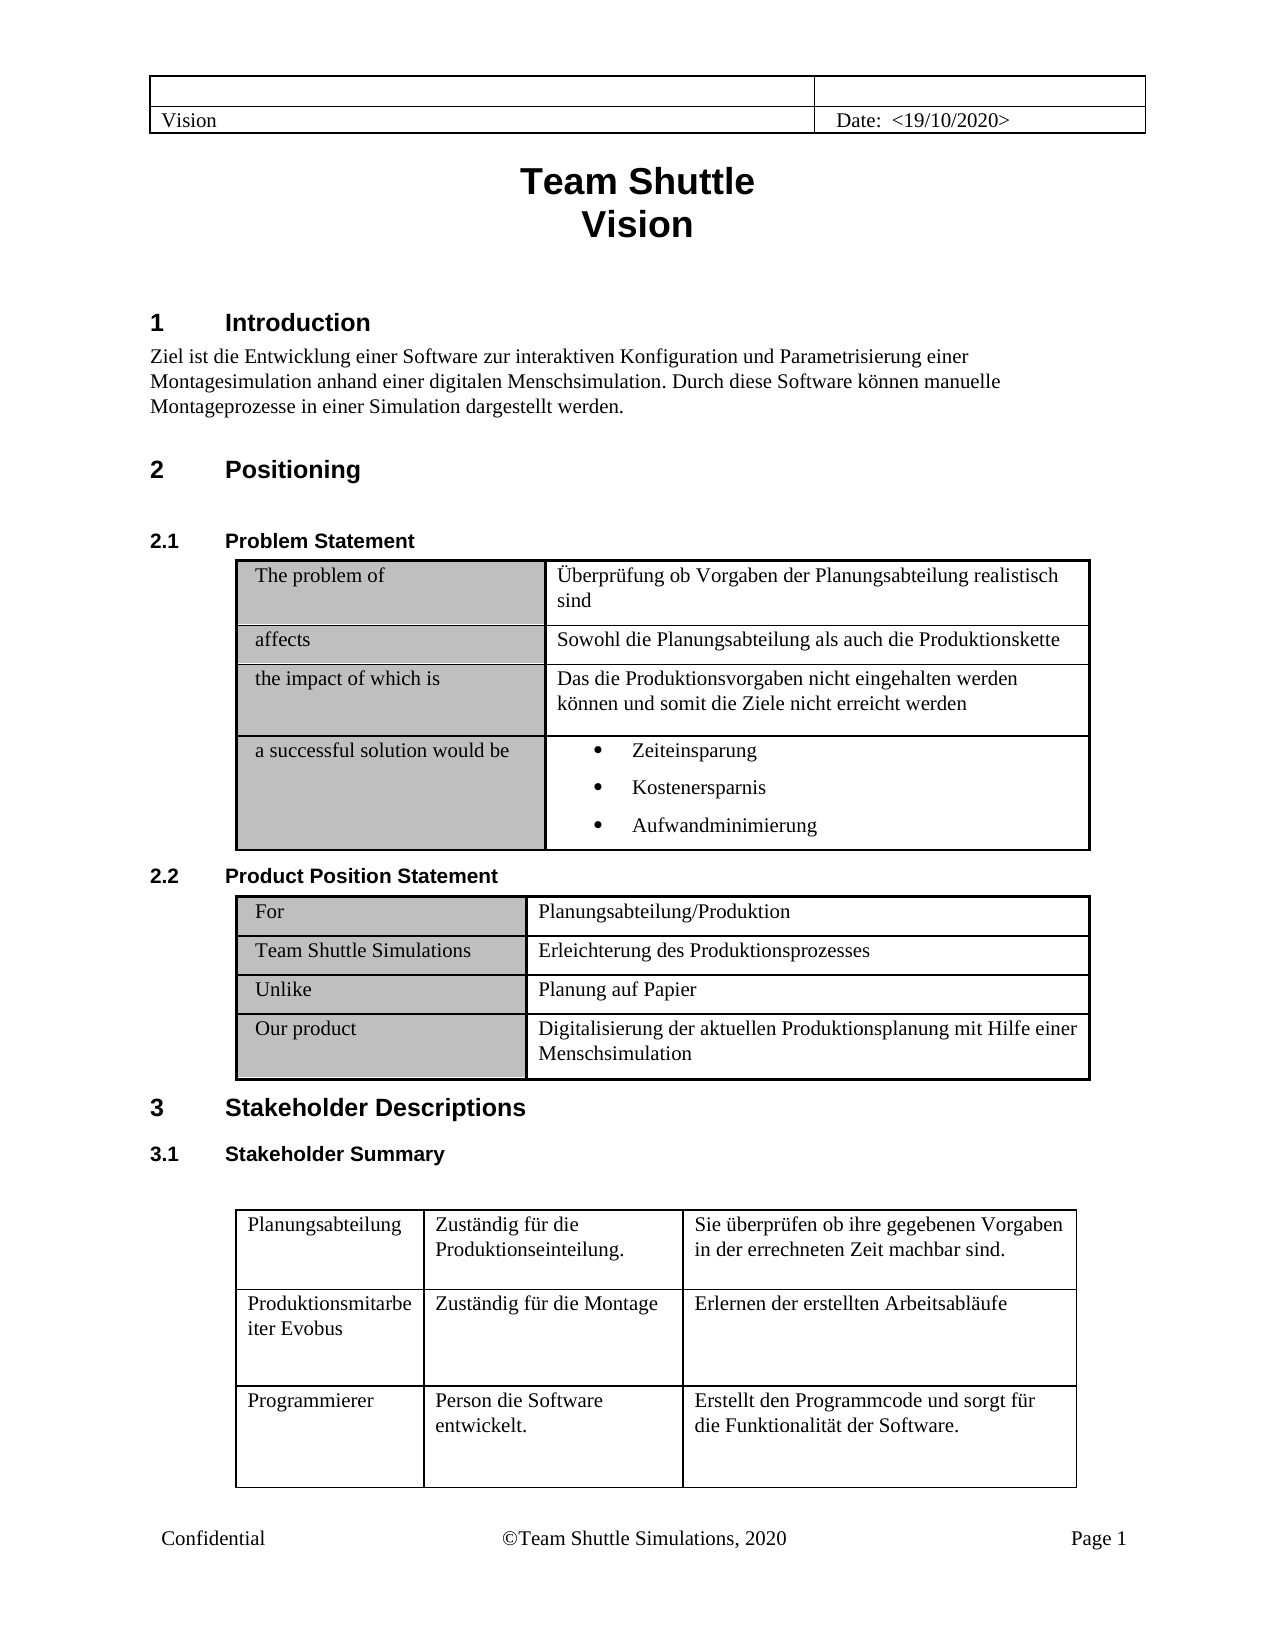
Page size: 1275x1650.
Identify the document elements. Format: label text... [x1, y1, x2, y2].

subtitle Positioning [150, 455, 1125, 484]
table_header Planungsabteilung [237, 1211, 423, 1289]
table_cell Produktionsmitarbeiter Evobus [237, 1290, 423, 1385]
table_cell Unlike [238, 976, 525, 1013]
table_cell Planung auf Papier [528, 976, 1088, 1013]
table_header The problem of [238, 562, 544, 624]
table_cell Our product [238, 1015, 525, 1077]
subtitle Introduction [150, 308, 1125, 336]
table_cell Erstellt den Programmcode und sorgt für die Funktionalität der Software. [684, 1387, 1076, 1487]
table_cell the impact of which is [238, 665, 544, 735]
table_cell Zuständig für die Montage [425, 1290, 682, 1385]
subtitle Stakeholder Descriptions [150, 1093, 1125, 1122]
table_cell Team Shuttle Simulations [238, 937, 525, 974]
table_cell Erlernen der erstellten Arbeitsabläufe [684, 1290, 1076, 1385]
title Vision [150, 202, 1125, 245]
table_cell a successful solution would be [238, 737, 544, 849]
table_header Überprüfung ob Vorgaben der Planungsabteilung realistisch sind [547, 562, 1088, 624]
table_cell Erleichterung des Produktionsprozesses [528, 937, 1088, 974]
table_cell affects [238, 626, 544, 663]
table_cell Person die Software entwickelt. [425, 1387, 682, 1487]
table_header For [238, 898, 525, 935]
table_header Zuständig für die Produktionseinteilung. [425, 1211, 682, 1289]
table_cell Digitalisierung der aktuellen Produktionsplanung mit Hilfe einer Menschsimulation [528, 1015, 1088, 1077]
table_header Sie überprüfen ob ihre gegebenen Vorgaben in der errechneten Zeit machbar sind. [684, 1211, 1076, 1289]
title Team Shuttle [150, 159, 1125, 202]
subtitle Product Position Statement [150, 863, 1125, 888]
table_cell Programmierer [237, 1387, 423, 1487]
table_cell Das die Produktionsvorgaben nicht eingehalten werden können und somit die Ziele nicht erreicht werden [547, 665, 1088, 735]
table_cell Sowohl die Planungsabteilung als auch die Produktionskette [547, 626, 1088, 663]
subtitle Problem Statement [150, 528, 1125, 553]
table_header Planungsabteilung/Produktion [528, 898, 1088, 935]
subtitle Stakeholder Summary [150, 1141, 1125, 1166]
table_cell Zeiteinsparung Kostenersparnis Aufwandminimierung [547, 737, 1088, 849]
text Ziel ist die Entwicklung einer Software zur interaktiven Konfiguration und Parametrisierung einer Montagesimulation anhand einer digitalen Menschsimulation. Durch diese Software können manuelle Montageprozesse in einer Simulation dargestellt werden. [150, 343, 1125, 418]
